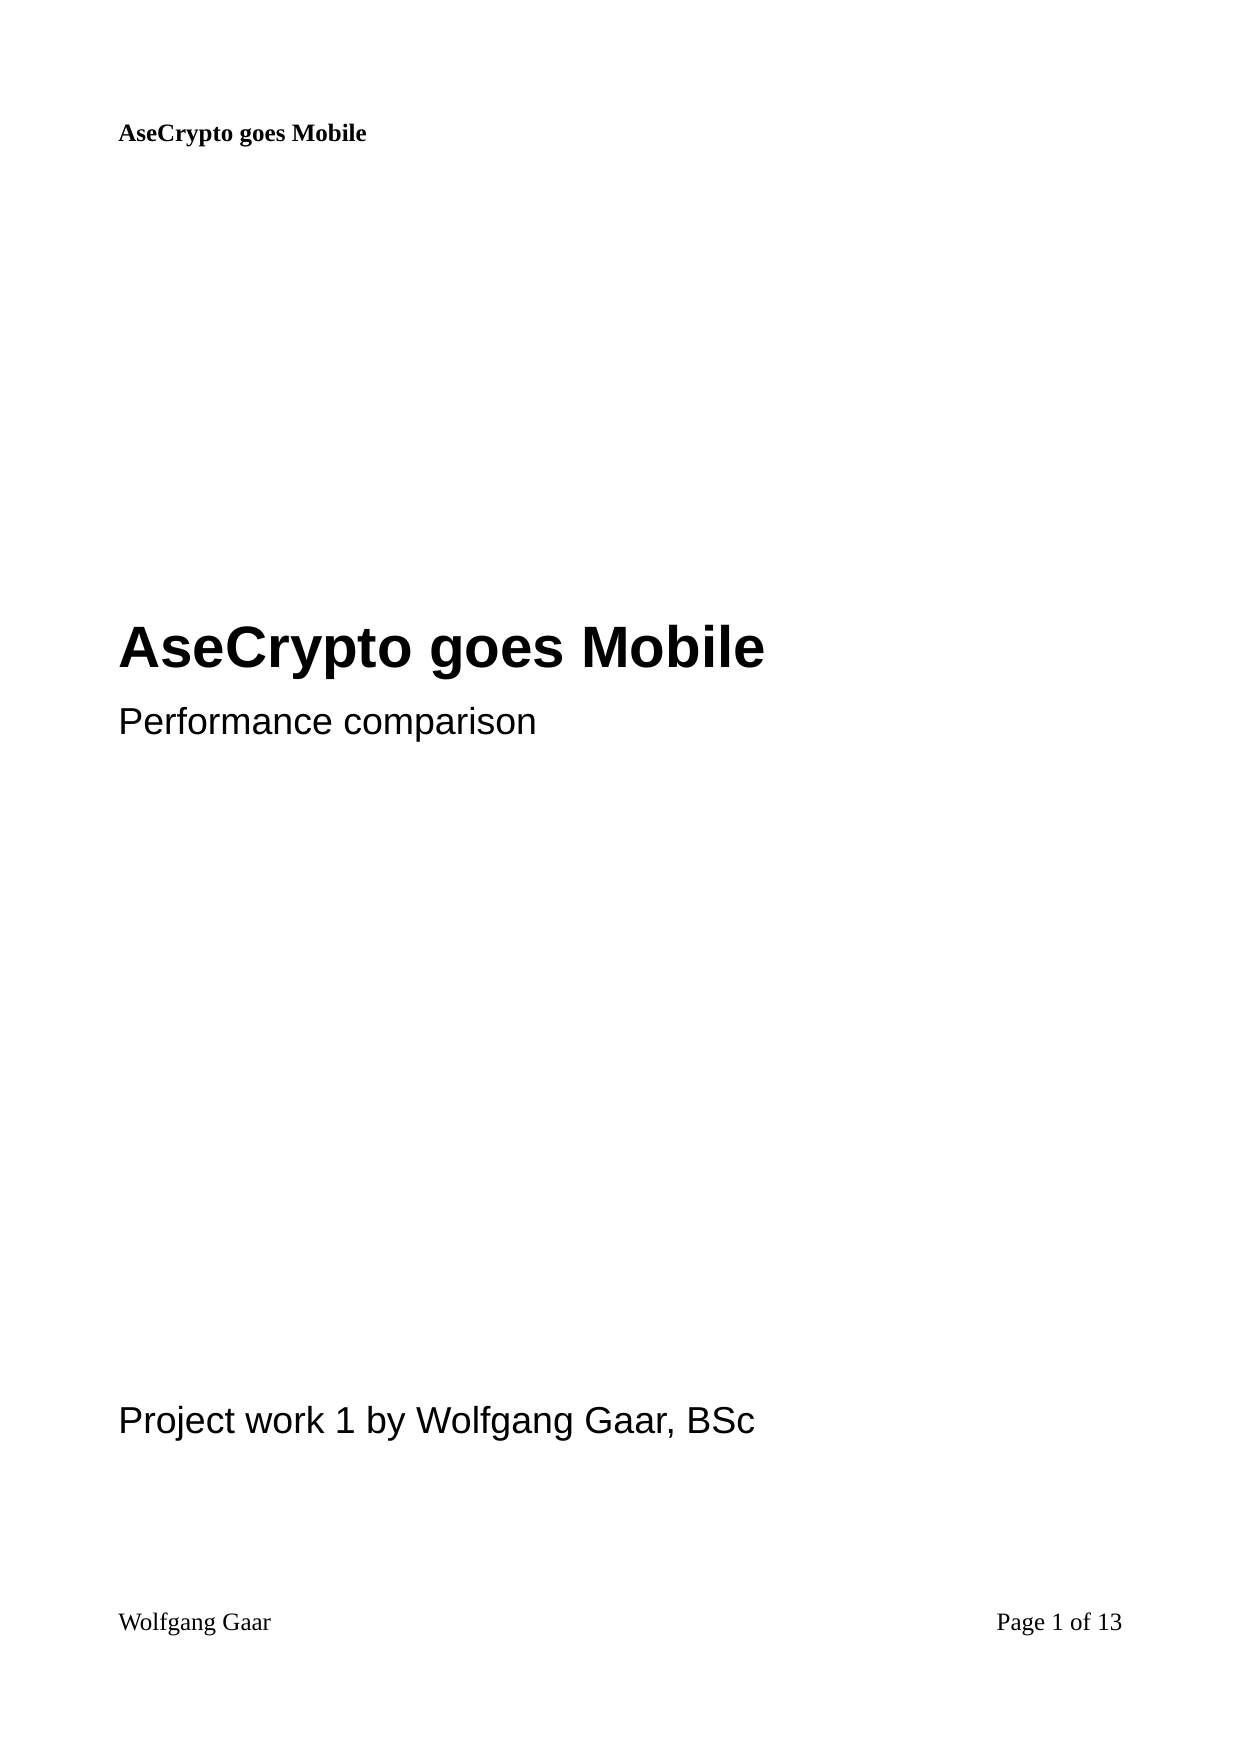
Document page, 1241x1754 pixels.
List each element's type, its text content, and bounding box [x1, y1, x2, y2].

subtitle Performance comparison [118, 699, 1122, 742]
title AseCrypto goes Mobile [118, 613, 1122, 680]
subtitle Project work 1 by Wolfgang Gaar, BSc [118, 1399, 1122, 1442]
